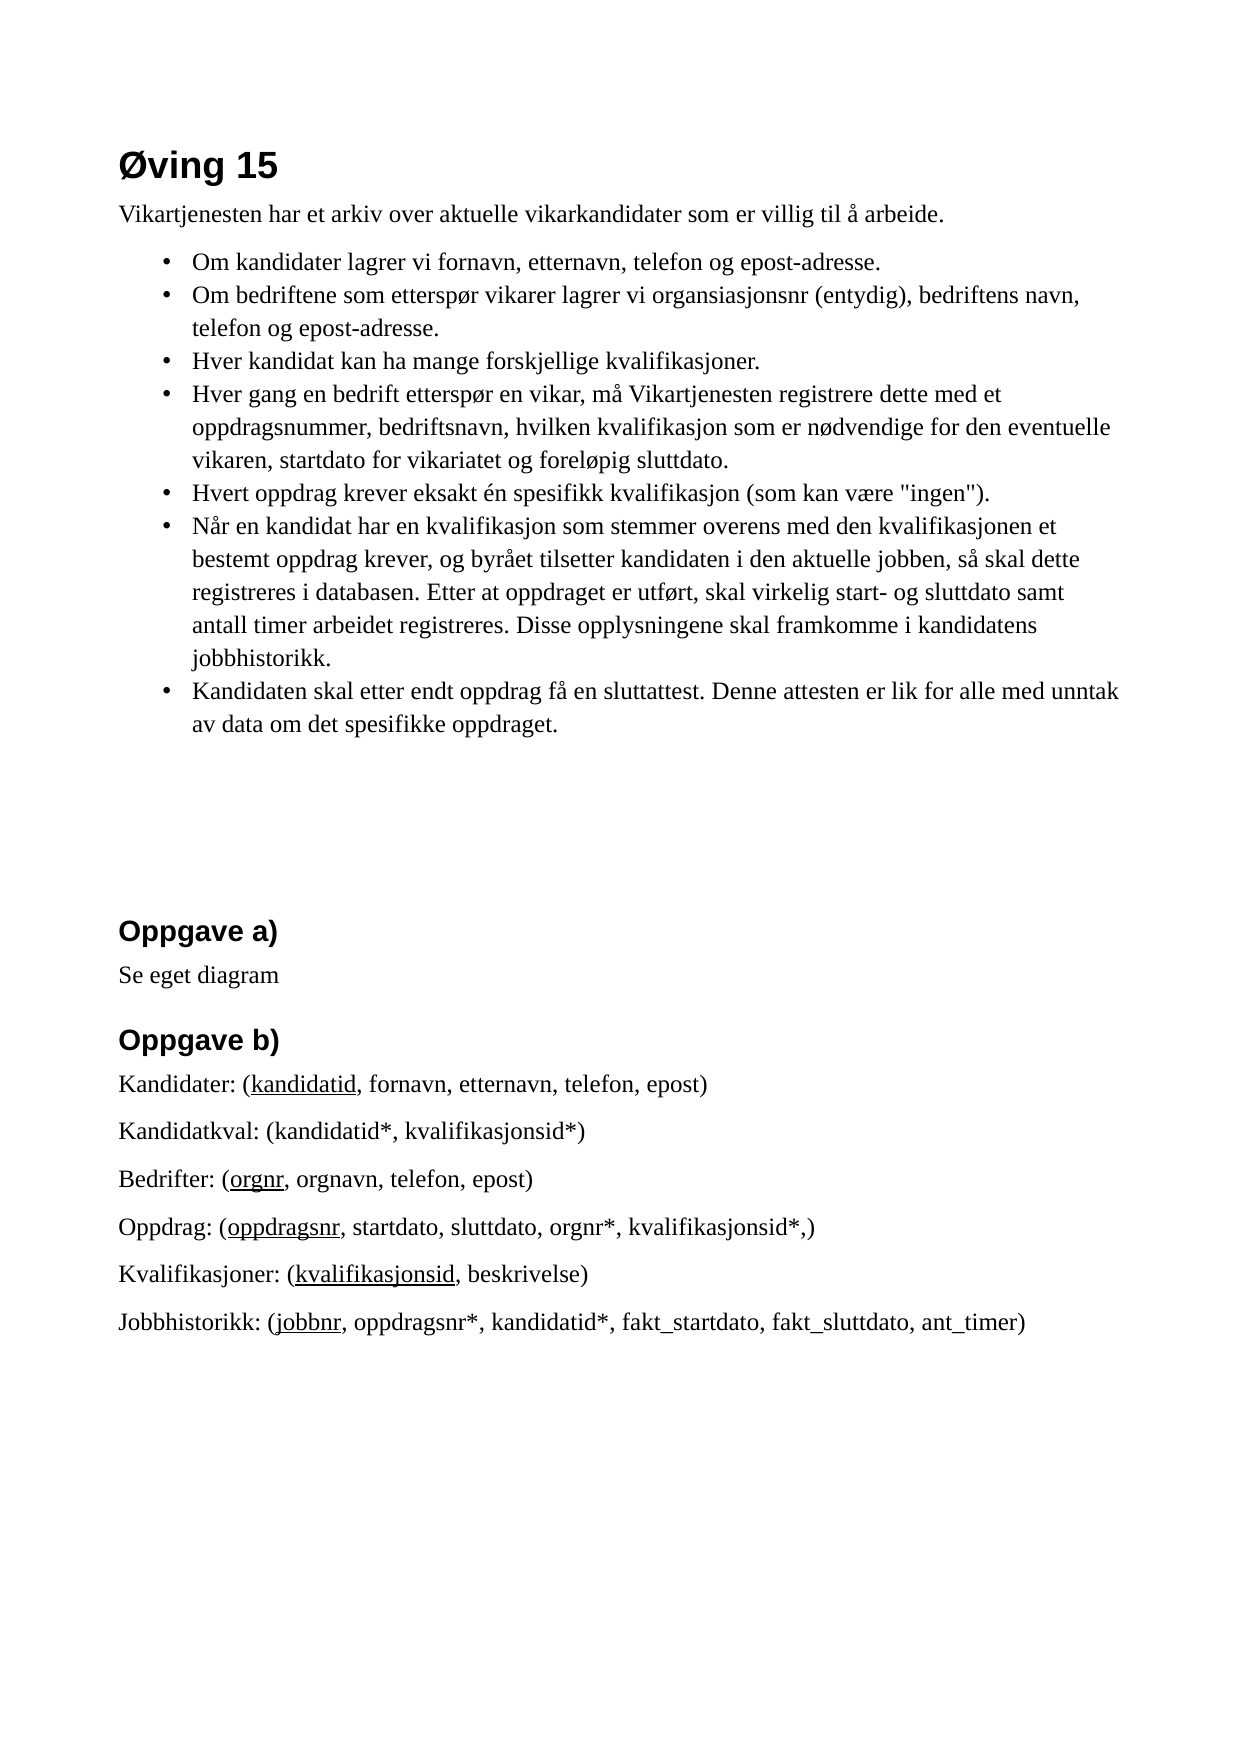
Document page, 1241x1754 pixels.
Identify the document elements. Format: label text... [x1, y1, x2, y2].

text Kvalifikasjoner: (kvalifikasjonsid, beskrivelse) [118, 1259, 1122, 1288]
text Se eget diagram [118, 960, 1122, 989]
subtitle Oppgave a) [118, 914, 1122, 948]
text Bedrifter: (orgnr, orgnavn, telefon, epost) [118, 1164, 1122, 1193]
list Hver gang en bedrift etterspør en vikar, må Vikartjenesten registrere dette med et oppdragsnummer, bedriftsnavn, hvilken kvalifikasjon som er nødvendige for den eventuelle vikaren, startdato for vikariatet og foreløpig sluttdato. [162, 379, 1122, 474]
list Når en kandidat har en kvalifikasjon som stemmer overens med den kvalifikasjonen et bestemt oppdrag krever, og byrået tilsetter kandidaten i den aktuelle jobben, så skal dette registreres i databasen. Etter at oppdraget er utført, skal virkelig start- og sluttdato samt antall timer arbeidet registreres. Disse opplysningene skal framkomme i kandidatens jobbhistorikk. [162, 511, 1122, 672]
list Hvert oppdrag krever eksakt én spesifikk kvalifikasjon (som kan være "ingen"). [162, 478, 1122, 507]
list Om kandidater lagrer vi fornavn, etternavn, telefon og epost-adresse. [162, 247, 1122, 276]
list Om bedriftene som etterspør vikarer lagrer vi organsiasjonsnr (entydig), bedriftens navn, telefon og epost-adresse. [162, 280, 1122, 342]
text Kandidatkval: (kandidatid*, kvalifikasjonsid*) [118, 1116, 1122, 1145]
list Hver kandidat kan ha mange forskjellige kvalifikasjoner. [162, 346, 1122, 375]
list Kandidaten skal etter endt oppdrag få en sluttattest. Denne attesten er lik for alle med unntak av data om det spesifikke oppdraget. [162, 676, 1122, 738]
subtitle Oppgave b) [118, 1023, 1122, 1056]
text Jobbhistorikk: (jobbnr, oppdragsnr*, kandidatid*, fakt_startdato, fakt_sluttdato, ant_timer) [118, 1307, 1122, 1336]
subtitle Øving 15 [118, 143, 1122, 187]
text Kandidater: (kandidatid, fornavn, etternavn, telefon, epost) [118, 1069, 1122, 1098]
text Oppdrag: (oppdragsnr, startdato, sluttdato, orgnr*, kvalifikasjonsid*,) [118, 1212, 1122, 1240]
text Vikartjenesten har et arkiv over aktuelle vikarkandidater som er villig til å arbeide. [118, 199, 1122, 228]
